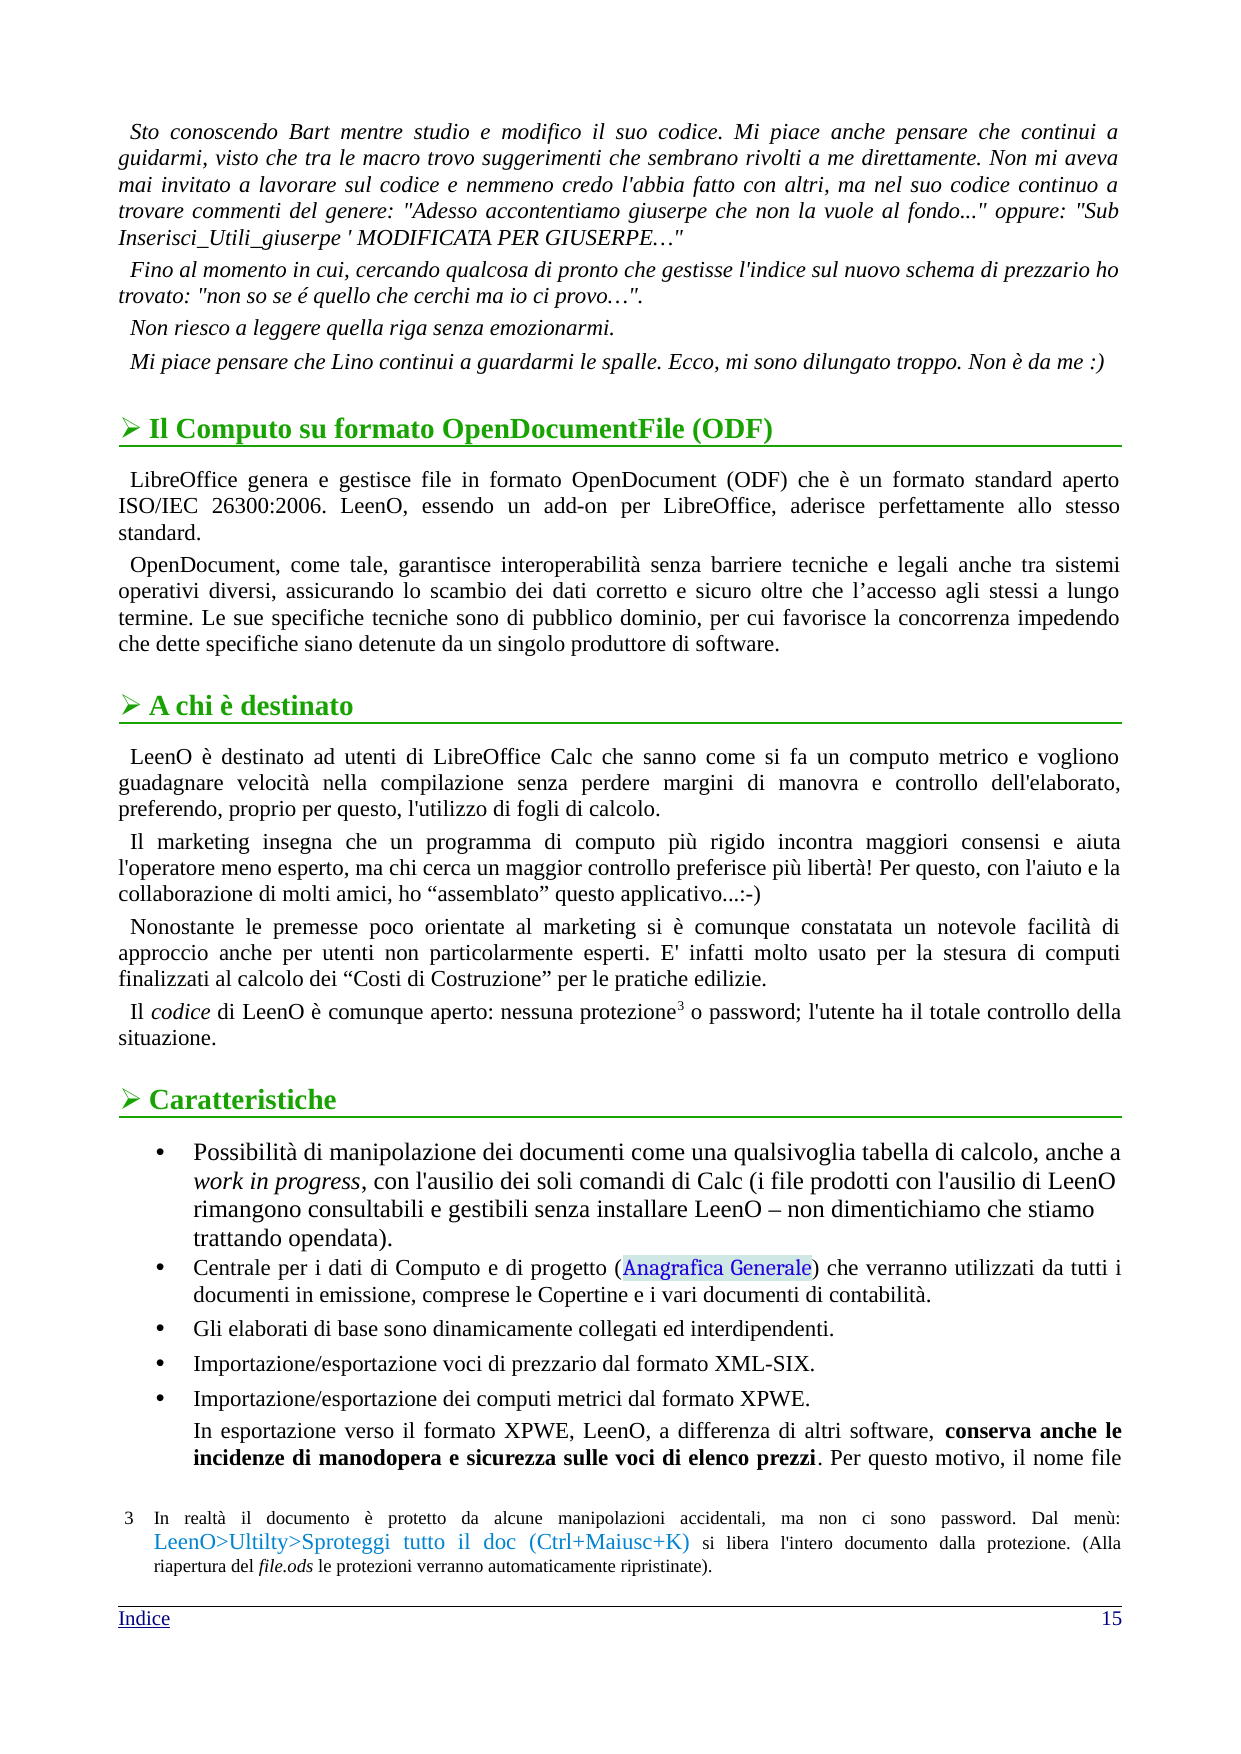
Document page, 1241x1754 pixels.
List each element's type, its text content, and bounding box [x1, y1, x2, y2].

list Gli elaborati di base sono dinamicamente collegati ed interdipendenti. [156, 1313, 1122, 1342]
text Sto conoscendo Bart mentre studio e modifico il suo codice. Mi piace anche pensare che continui a guidarmi, visto che tra le macro trovo suggerimenti che sembrano rivolti a me direttamente. Non mi aveva mai invitato a lavorare sul codice e nemmeno credo l'abbia fatto con altri, ma nel suo codice continuo a trovare commenti del genere: "Adesso accontentiamo giuserpe che non la vuole al fondo..." oppure: "Sub Inserisci_Utili_giuserpe ' MODIFICATA PER GIUSERPE…" [118, 118, 1122, 250]
subtitle Il Computo su formato OpenDocumentFile (ODF) [119, 411, 1122, 445]
text LeenO è destinato ad utenti di LibreOffice Calc che sanno come si fa un computo metrico e vogliono guadagnare velocità nella compilazione senza perdere margini di manovra e controllo dell'elaborato, preferendo, proprio per questo, l'utilizzo di fogli di calcolo. [118, 743, 1122, 822]
text OpenDocument, come tale, garantisce interoperabilità senza barriere tecniche e legali anche tra sistemi operativi diversi, assicurando lo scambio dei dati corretto e sicuro oltre che l’accesso agli stessi a lungo termine. Le sue specifiche tecniche sono di pubblico dominio, per cui favorisce la concorrenza impedendo che dette specifiche siano detenute da un singolo produttore di software. [118, 551, 1122, 656]
subtitle Caratteristiche [119, 1082, 1122, 1116]
list In esportazione verso il formato XPWE, LeenO, a differenza di altri software, conserva anche le incidenze di manodopera e sicurezza sulle voci di elenco prezzi. Per questo motivo, il nome file [156, 1417, 1122, 1470]
list Centrale per i dati di Computo e di progetto (Anagrafica Generale) che verranno utilizzati da tutti i documenti in emissione, comprese le Copertine e i vari documenti di contabilità. [156, 1252, 1122, 1307]
text Il marketing insegna che un programma di computo più rigido incontra maggiori consensi e aiuta l'operatore meno esperto, ma chi cerca un maggior controllo preferisce più libertà! Per questo, con l'aiuto e la collaborazione di molti amici, ho “assemblato” questo applicativo...:-) [118, 828, 1122, 907]
text Non riesco a leggere quella riga senza emozionarmi. [118, 314, 1122, 341]
text In realtà il documento è protetto da alcune manipolazioni accidentali, ma non ci sono password. Dal menù: LeenO>Ultilty>Sproteggi tutto il doc (Ctrl+Maiusc+K) si libera l'intero documento dalla protezione. (Alla riapertura del file.ods le protezioni verranno automaticamente ripristinate). [124, 1507, 1122, 1576]
text Mi piace pensare che Lino continui a guardarmi le spalle. Ecco, mi sono dilungato troppo. Non è da me :)﻿ [118, 347, 1122, 379]
text LibreOffice genera e gestisce file in formato OpenDocument (ODF) che è un formato standard aperto ISO/IEC 26300:2006. LeenO, essendo un add-on per LibreOffice, aderisce perfettamente allo stesso standard. [118, 466, 1122, 545]
subtitle A chi è destinato [119, 688, 1122, 722]
list Importazione/esportazione voci di prezzario dal formato XML-SIX. [156, 1348, 1122, 1377]
text Fino al momento in cui, cercando qualcosa di pronto che gestisse l'indice sul nuovo schema di prezzario ho trovato: "non so se é quello che cerchi ma io ci provo…". [118, 256, 1122, 308]
list Importazione/esportazione dei computi metrici dal formato XPWE. [156, 1383, 1122, 1412]
text Il codice di LeenO è comunque aperto: nessuna protezione o password; l'utente ha il totale controllo della situazione. [118, 998, 1122, 1050]
list Possibilità di manipolazione dei documenti come una qualsivoglia tabella di calcolo, anche a work in progress, con l'ausilio dei soli comandi di Calc (i file prodotti con l'ausilio di LeenO rimangono consultabili e gestibili senza installare LeenO – non dimentichiamo che stiamo trattando opendata). [156, 1137, 1122, 1252]
text Nonostante le premesse poco orientate al marketing si è comunque constatata un notevole facilità di approccio anche per utenti non particolarmente esperti. E' infatti molto usato per la stesura di computi finalizzati al calcolo dei “Costi di Costruzione” per le pratiche edilizie. [118, 913, 1122, 992]
